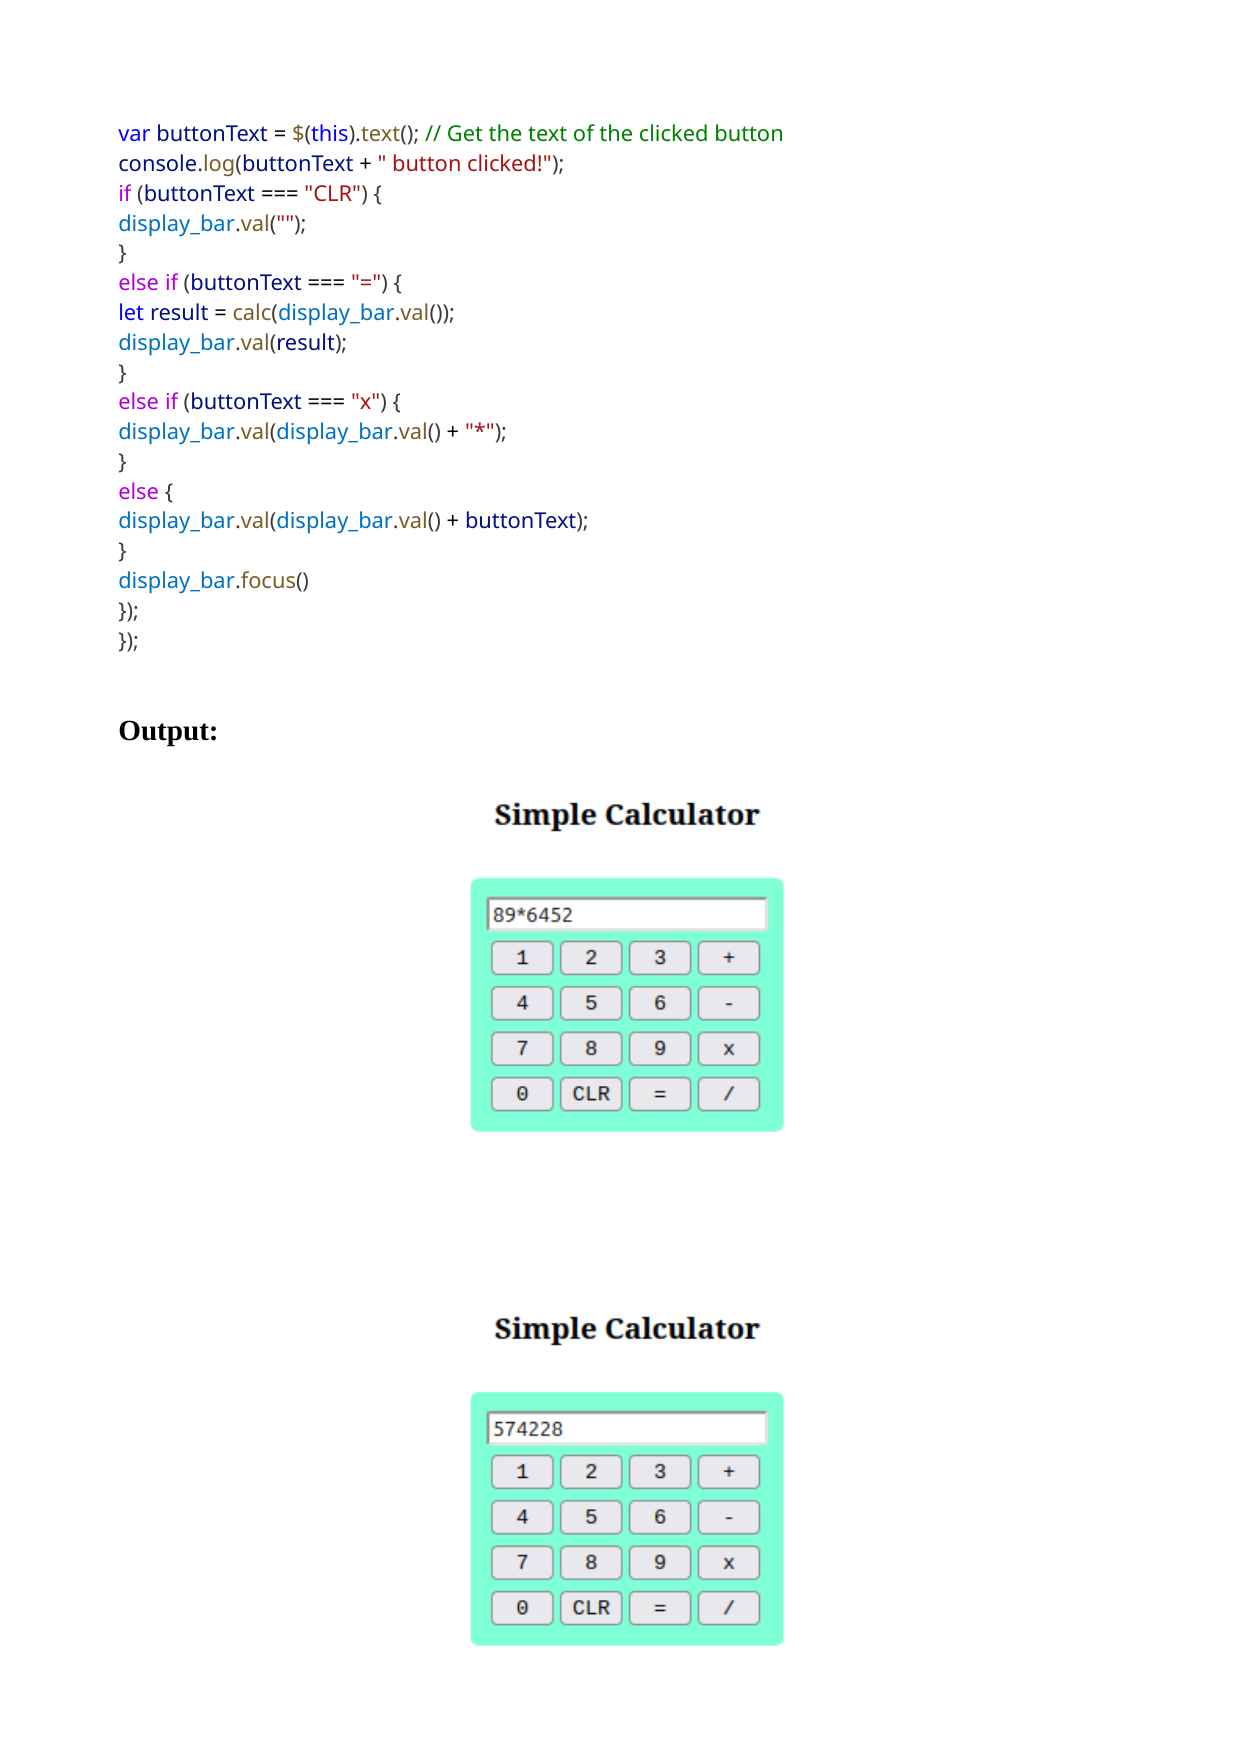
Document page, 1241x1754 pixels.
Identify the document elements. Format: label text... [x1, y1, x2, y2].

text else if (buttonText === "x") { [118, 386, 1122, 416]
text else if (buttonText === "=") { [118, 267, 1122, 297]
text } [118, 237, 1122, 267]
picture [335, 775, 906, 1240]
text let result = calc(display_bar.val()); [118, 297, 1122, 327]
text if (buttonText === "CLR") { [118, 178, 1122, 207]
text display_bar.val(result); [118, 327, 1122, 356]
text }); [118, 595, 1122, 624]
text var buttonText = $(this).text(); // Get the text of the clicked button [118, 118, 1122, 148]
text } [118, 356, 1122, 386]
text display_bar.val(""); [118, 207, 1122, 237]
picture [335, 1289, 906, 1754]
text else { [118, 476, 1122, 505]
text display_bar.val(display_bar.val() + "*"); [118, 416, 1122, 446]
text display_bar.val(display_bar.val() + buttonText); [118, 505, 1122, 535]
text } [118, 446, 1122, 476]
text display_bar.focus() [118, 565, 1122, 595]
text Output: [118, 713, 1122, 746]
text } [118, 535, 1122, 565]
text }); [118, 624, 1122, 654]
text console.log(buttonText + " button clicked!"); [118, 148, 1122, 178]
